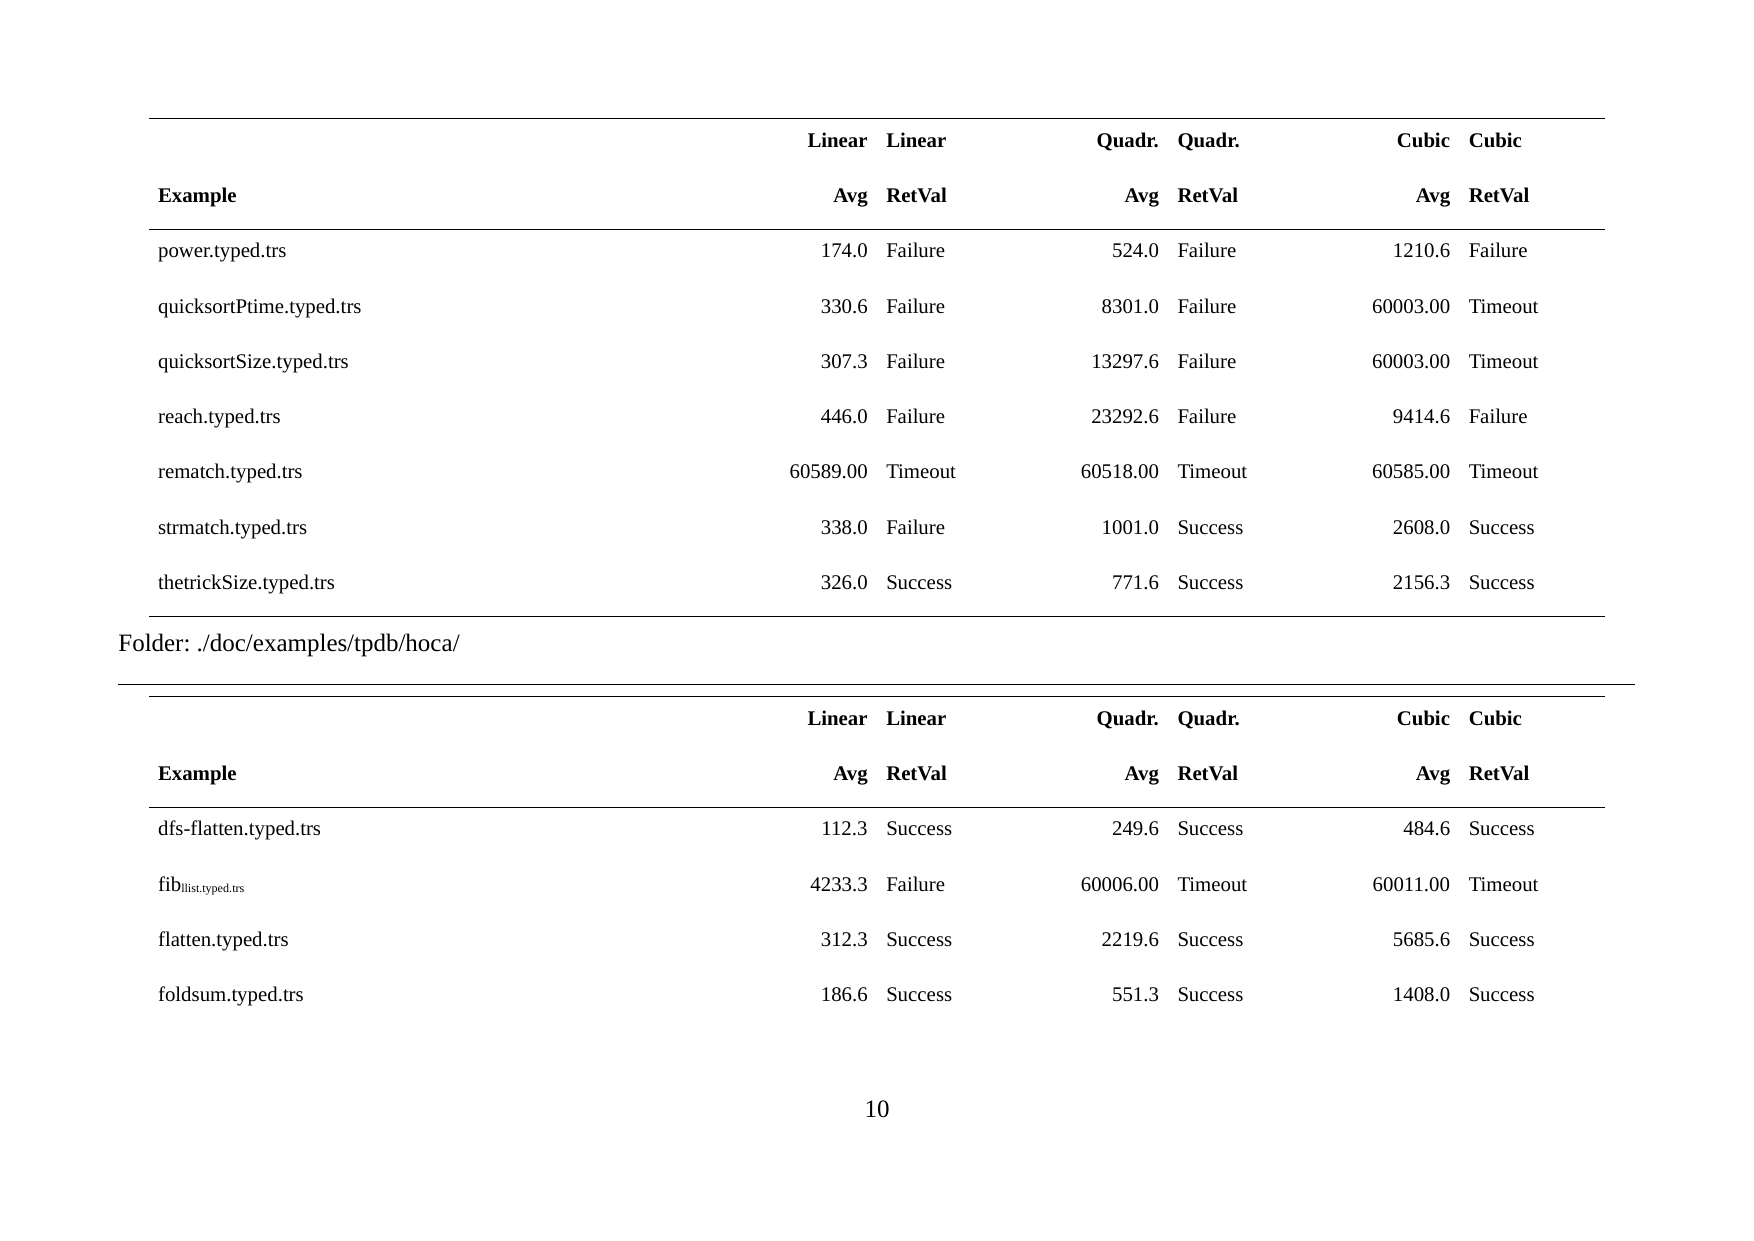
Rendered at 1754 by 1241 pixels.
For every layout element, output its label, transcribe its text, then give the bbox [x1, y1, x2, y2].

table_header Cubic [1459, 697, 1605, 751]
table_cell Avg [1022, 174, 1168, 229]
table_header Linear [877, 119, 1022, 173]
table_cell Example [149, 174, 731, 229]
table_header Linear [731, 119, 877, 173]
table_cell 1210.6 [1314, 230, 1459, 284]
table_cell 13297.6 [1022, 340, 1168, 395]
table_cell 60003.00 [1314, 340, 1459, 395]
table_cell Success [877, 973, 1022, 1028]
table_cell 60585.00 [1314, 450, 1459, 505]
table_cell 446.0 [731, 395, 877, 450]
table_header Quadr. [1168, 697, 1313, 751]
table_cell 484.6 [1314, 808, 1459, 862]
table_cell 771.6 [1022, 561, 1168, 616]
table_cell 186.6 [731, 973, 877, 1028]
table_cell Success [877, 808, 1022, 862]
table_cell Success [1168, 808, 1313, 862]
table_cell RetVal [1459, 751, 1605, 807]
table_header [149, 697, 731, 751]
table_cell Timeout [1168, 862, 1313, 917]
table_cell 2156.3 [1314, 561, 1459, 616]
table_cell thetrickSize.typed.trs [149, 561, 731, 616]
table_cell Success [877, 918, 1022, 973]
table_cell Success [1459, 918, 1605, 973]
table_cell foldsum.typed.trs [149, 973, 731, 1028]
table_cell Success [877, 561, 1022, 616]
table_cell 8301.0 [1022, 284, 1168, 339]
table_cell 249.6 [1022, 808, 1168, 862]
table_cell Failure [877, 284, 1022, 339]
table_cell Success [1459, 561, 1605, 616]
text Folder: ./doc/examples/tpdb/hoca/ [118, 628, 1635, 657]
table_header [149, 119, 731, 173]
table_cell reach.typed.trs [149, 395, 731, 450]
table_cell 524.0 [1022, 230, 1168, 284]
table_cell Failure [877, 862, 1022, 917]
table_cell Success [1168, 505, 1313, 561]
table_cell Success [1459, 973, 1605, 1028]
table_cell 5685.6 [1314, 918, 1459, 973]
table_cell Failure [877, 395, 1022, 450]
table_cell RetVal [877, 751, 1022, 807]
table_cell flatten.typed.trs [149, 918, 731, 973]
table_cell Timeout [1459, 284, 1605, 339]
table_cell Avg [1314, 174, 1459, 229]
table_cell 60518.00 [1022, 450, 1168, 505]
table_cell Success [1168, 973, 1313, 1028]
table_cell Failure [877, 505, 1022, 561]
table_header Cubic [1314, 697, 1459, 751]
table_cell 338.0 [731, 505, 877, 561]
table_cell Failure [1168, 395, 1313, 450]
table_cell Timeout [877, 450, 1022, 505]
table_header Linear [731, 697, 877, 751]
table_cell 330.6 [731, 284, 877, 339]
table_cell 4233.3 [731, 862, 877, 917]
table_cell 60589.00 [731, 450, 877, 505]
table_header Cubic [1314, 119, 1459, 173]
table_cell Failure [1168, 340, 1313, 395]
table_header Quadr. [1022, 697, 1168, 751]
table_header Quadr. [1168, 119, 1313, 173]
table_cell Timeout [1459, 862, 1605, 917]
table_cell dfs-flatten.typed.trs [149, 808, 731, 862]
table_cell Success [1459, 505, 1605, 561]
table_cell quicksortPtime.typed.trs [149, 284, 731, 339]
table_cell 312.3 [731, 918, 877, 973]
table_cell RetVal [877, 174, 1022, 229]
table_cell Success [1168, 561, 1313, 616]
table_cell 326.0 [731, 561, 877, 616]
table_cell rematch.typed.trs [149, 450, 731, 505]
table_cell Failure [877, 230, 1022, 284]
table_cell Failure [877, 340, 1022, 395]
table_cell 60003.00 [1314, 284, 1459, 339]
table_cell 23292.6 [1022, 395, 1168, 450]
table_cell Failure [1168, 230, 1313, 284]
table_cell Avg [1022, 751, 1168, 807]
table_cell Timeout [1459, 340, 1605, 395]
table_cell RetVal [1168, 751, 1313, 807]
table_cell 174.0 [731, 230, 877, 284]
table_cell power.typed.trs [149, 230, 731, 284]
table_header Quadr. [1022, 119, 1168, 173]
table_cell RetVal [1459, 174, 1605, 229]
table_cell Failure [1168, 284, 1313, 339]
table_cell 1001.0 [1022, 505, 1168, 561]
table_cell 112.3 [731, 808, 877, 862]
table_cell Success [1459, 808, 1605, 862]
table_cell Timeout [1168, 450, 1313, 505]
table_cell Success [1168, 918, 1313, 973]
table_cell Avg [731, 751, 877, 807]
table_header Linear [877, 697, 1022, 751]
table_cell 307.3 [731, 340, 877, 395]
table_cell Example [149, 751, 731, 807]
table_cell fibllist.typed.trs [149, 862, 731, 917]
table_header Cubic [1459, 119, 1605, 173]
table_cell 551.3 [1022, 973, 1168, 1028]
table_cell 60006.00 [1022, 862, 1168, 917]
table_cell strmatch.typed.trs [149, 505, 731, 561]
table_cell 2219.6 [1022, 918, 1168, 973]
table_cell Timeout [1459, 450, 1605, 505]
table_cell Failure [1459, 230, 1605, 284]
table_cell Avg [731, 174, 877, 229]
table_cell Failure [1459, 395, 1605, 450]
table_cell quicksortSize.typed.trs [149, 340, 731, 395]
table_cell 9414.6 [1314, 395, 1459, 450]
table_cell RetVal [1168, 174, 1313, 229]
table_cell 1408.0 [1314, 973, 1459, 1028]
table_cell 60011.00 [1314, 862, 1459, 917]
table_cell Avg [1314, 751, 1459, 807]
table_cell 2608.0 [1314, 505, 1459, 561]
